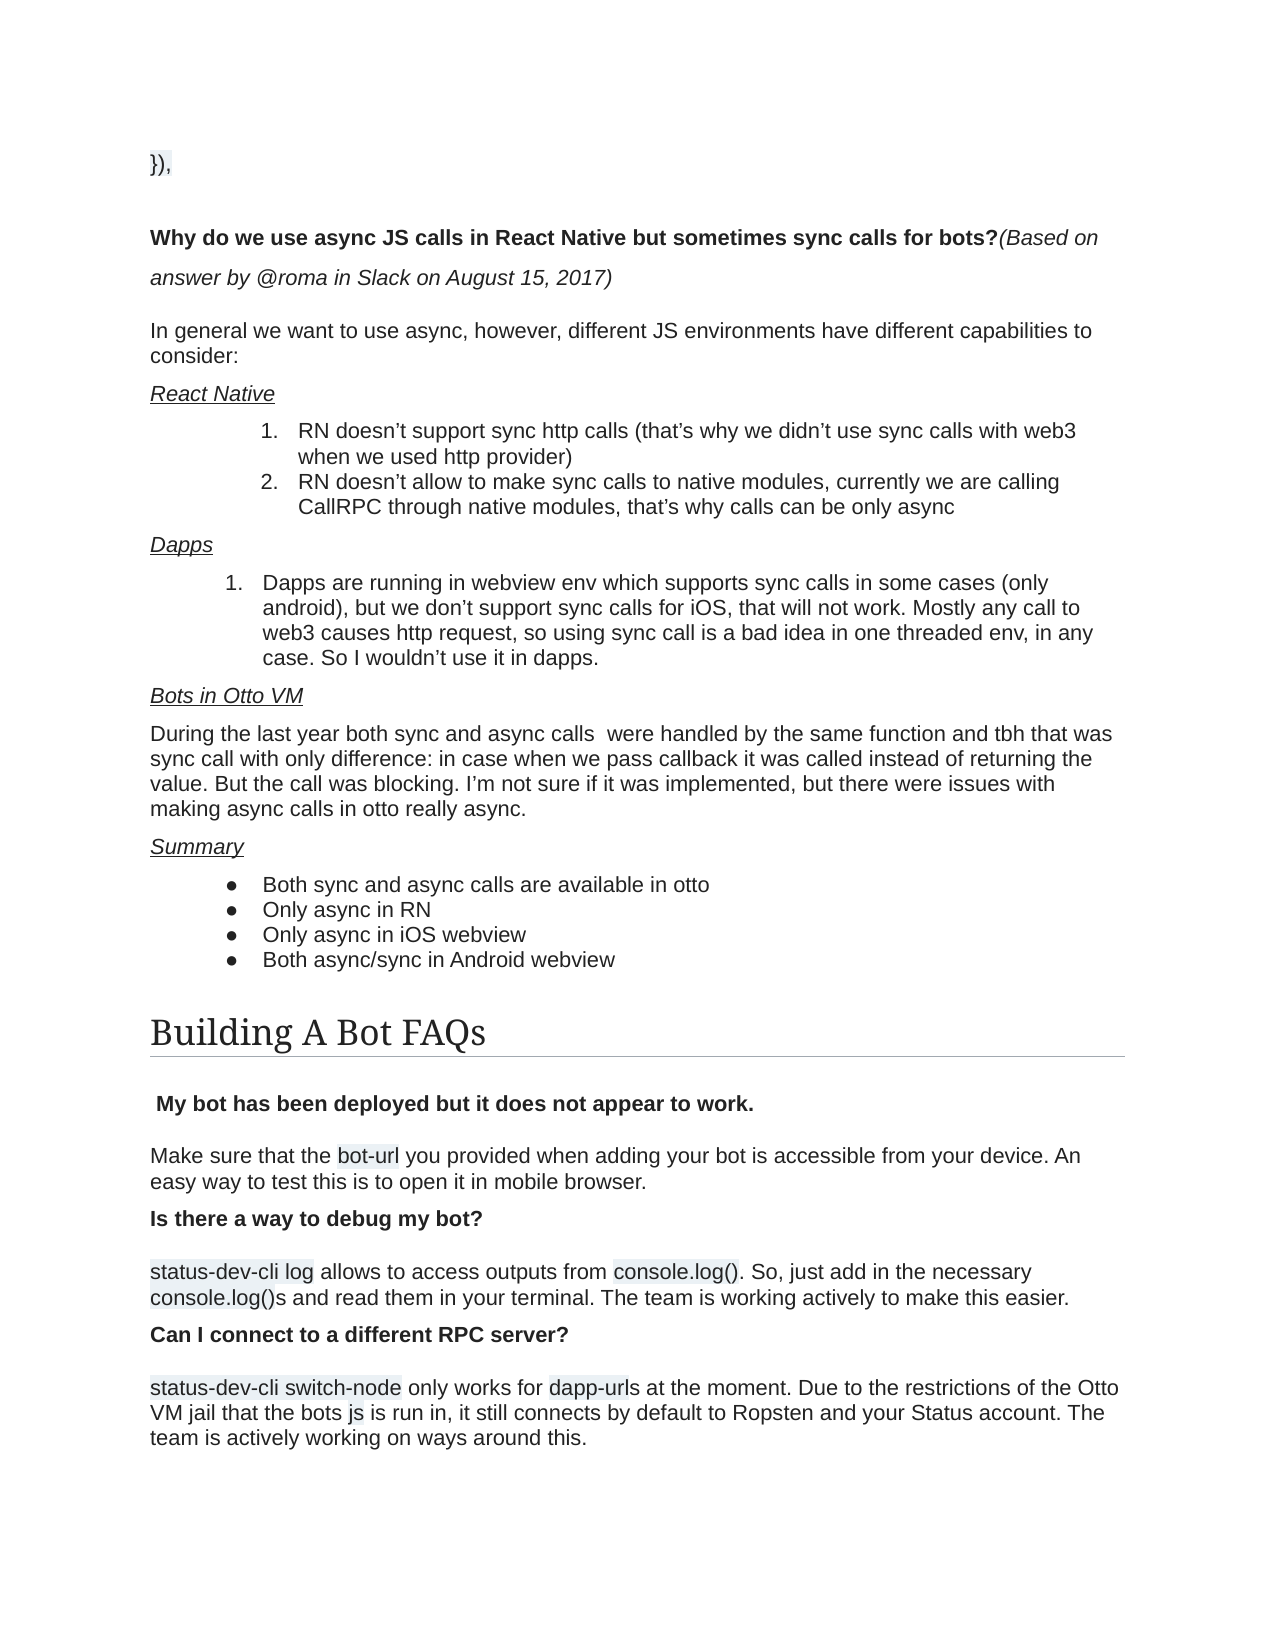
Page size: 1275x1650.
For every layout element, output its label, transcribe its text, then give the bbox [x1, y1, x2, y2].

subtitle Building A Bot FAQs [150, 1008, 1125, 1056]
text }), [150, 150, 1125, 211]
subtitle Is there a way to debug my bot? [150, 1196, 1125, 1232]
text Dapps [150, 532, 1125, 557]
text Summary [150, 834, 1125, 859]
list RN doesn’t support sync http calls (that’s why we didn’t use sync calls with web3 when we used http provider) [260, 418, 1125, 469]
text status-dev-cli switch-node only works for dapp-urls at the moment. Due to the restrictions of the Otto VM jail that the bots js is run in, it still connects by default to Ropsten and your Status account. The team is actively working on ways around this. [150, 1375, 1125, 1451]
list Dapps are running in webview env which supports sync calls in some cases (only android), but we don’t support sync calls for iOS, that will not work. Mostly any call to web3 causes http request, so using sync call is a bad idea in one threaded env, in any case. So I wouldn’t use it in dapps. [225, 569, 1125, 670]
text Bots in Otto VM [150, 683, 1125, 708]
list Only async in RN [225, 897, 1125, 922]
list Only async in iOS webview [225, 922, 1125, 947]
text During the last year both sync and async calls were handled by the same function and tbh that was sync call with only difference: in case when we pass callback it was called instead of returning the value. But the call was blocking. I’m not sure if it was implemented, but there were issues with making async calls in otto really async. [150, 720, 1125, 821]
subtitle Why do we use async JS calls in React Native but sometimes sync calls for bots?(Based on answer by @roma in Slack on August 15, 2017) [150, 214, 1125, 290]
text status-dev-cli log allows to access outputs from console.log(). So, just add in the necessary console.log()s and read them in your terminal. The team is working actively to make this easier. [150, 1259, 1125, 1309]
text In general we want to use async, however, different JS environments have different capabilities to consider: [150, 318, 1125, 368]
subtitle My bot has been deployed but it does not appear to work. [150, 1080, 1125, 1116]
list Both async/sync in Android webview [225, 947, 1125, 972]
list RN doesn’t allow to make sync calls to native modules, currently we are calling CallRPC through native modules, that’s why calls can be only async [260, 469, 1125, 519]
list Both sync and async calls are available in otto [225, 871, 1125, 897]
text Make sure that the bot-url you provided when adding your bot is accessible from your device. An easy way to test this is to open it in mobile browser. [150, 1143, 1125, 1194]
subtitle Can I connect to a different RPC server? [150, 1312, 1125, 1347]
text React Native [150, 381, 1125, 406]
